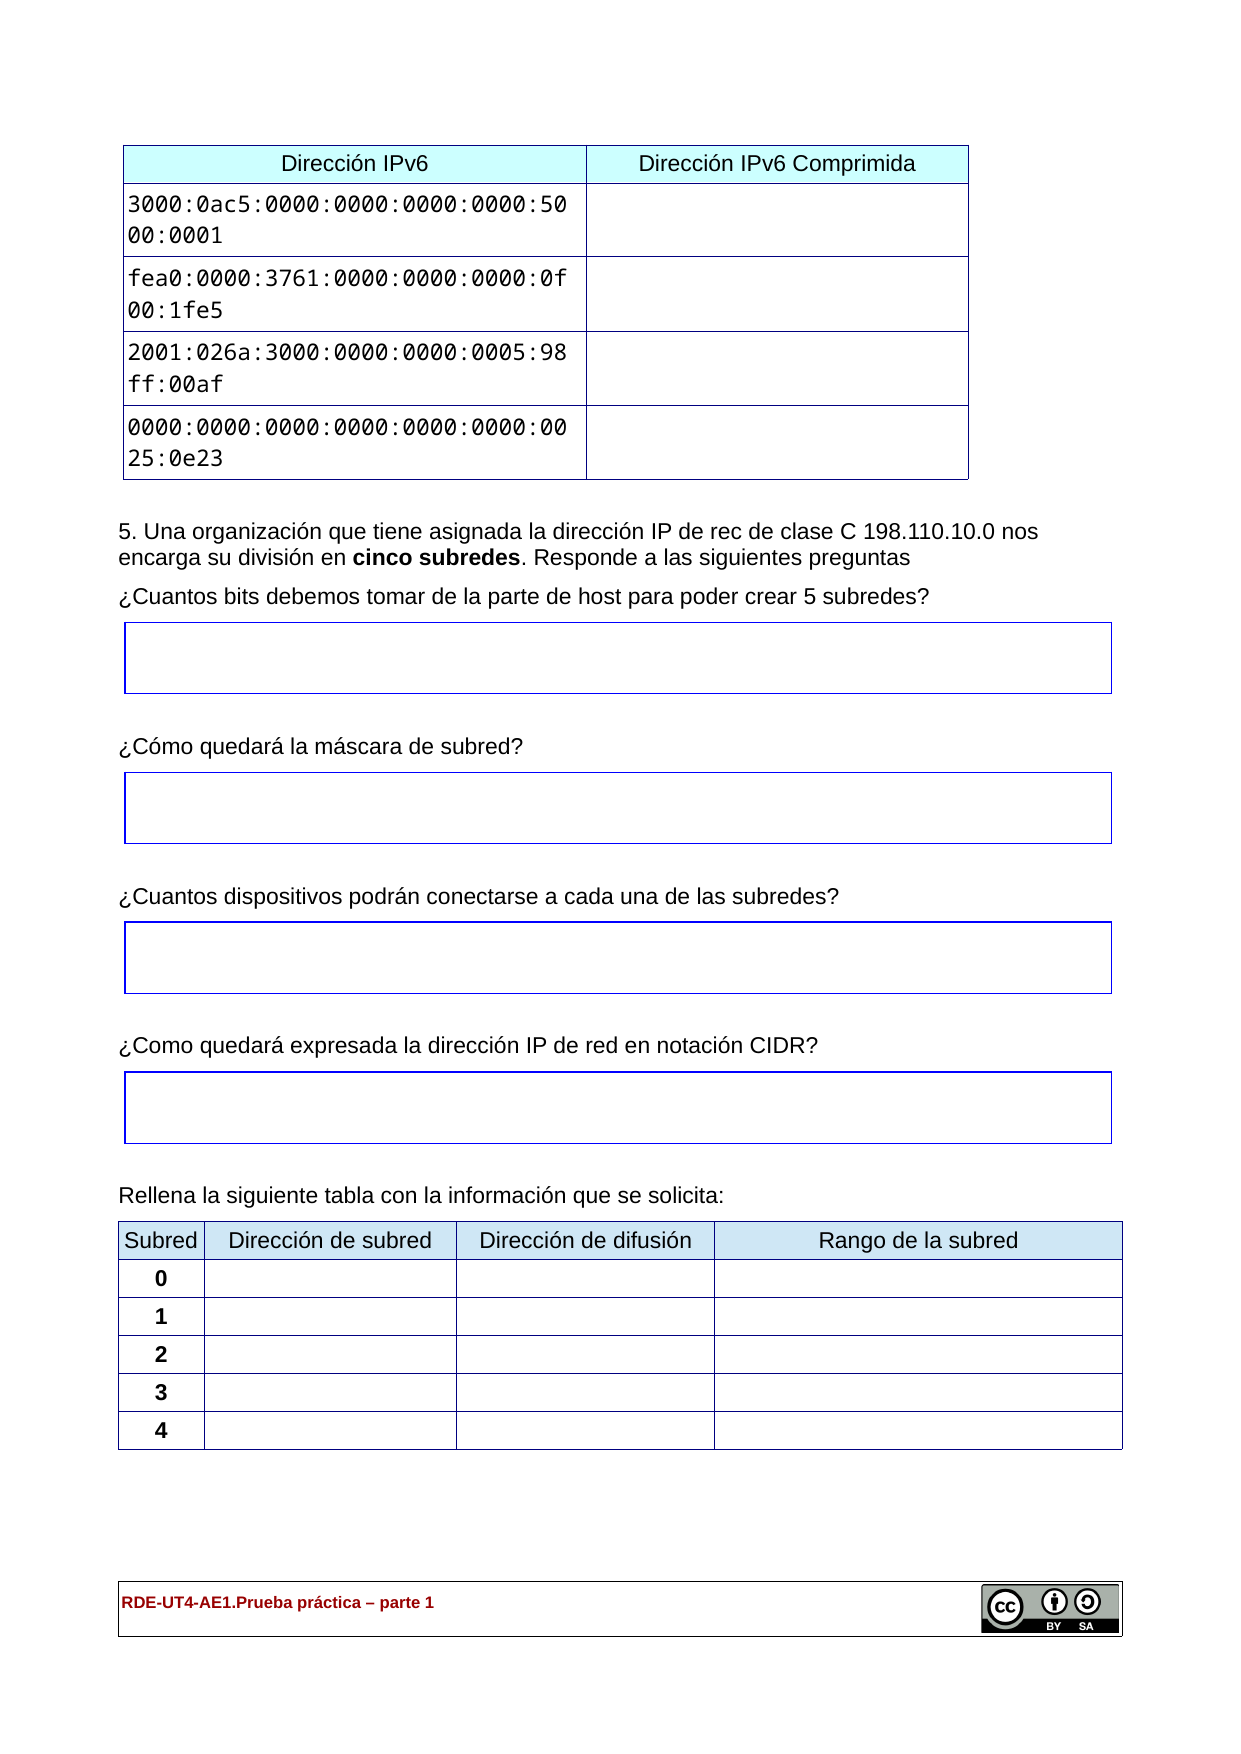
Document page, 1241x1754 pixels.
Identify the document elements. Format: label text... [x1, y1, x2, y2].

table_header Dirección IPv6 Comprimida [587, 146, 968, 182]
table_cell 0000:0000:0000:0000:0000:0000:0025:0e23 [124, 406, 586, 479]
table_cell [457, 1374, 714, 1411]
table_cell [715, 1336, 1122, 1373]
table_cell [457, 1298, 714, 1335]
table_cell 2 [119, 1336, 204, 1373]
table_header [126, 923, 1111, 993]
table_cell [587, 184, 968, 256]
table_cell [205, 1374, 456, 1411]
table_cell [457, 1412, 714, 1449]
table_cell 4 [119, 1412, 204, 1449]
table_cell 1 [119, 1298, 204, 1335]
picture [981, 1584, 1119, 1633]
table_cell 3 [119, 1374, 204, 1411]
table_cell 3000:0ac5:0000:0000:0000:0000:5000:0001 [124, 184, 586, 256]
table_header Dirección de subred [205, 1222, 456, 1259]
table_header Dirección IPv6 [124, 146, 586, 182]
table_cell [587, 406, 968, 479]
table_header [126, 773, 1111, 843]
table_header [126, 1073, 1111, 1142]
table_cell [205, 1412, 456, 1449]
table_header [126, 623, 1111, 693]
table_cell [205, 1260, 456, 1297]
table_cell [715, 1374, 1122, 1411]
table_cell [715, 1260, 1122, 1297]
table_cell [457, 1336, 714, 1373]
table_header Dirección de difusión [457, 1222, 714, 1259]
text 5. Una organización que tiene asignada la dirección IP de rec de clase C 198.110.10.0 nos encarga su división en cinco subredes. Responde a las siguientes preguntas [118, 518, 1122, 570]
table_cell [205, 1336, 456, 1373]
text ¿Como quedará expresada la dirección IP de red en notación CIDR? [118, 1032, 1122, 1059]
text Rellena la siguiente tabla con la información que se solicita: [118, 1182, 1122, 1209]
table_cell [587, 257, 968, 331]
table_header Rango de la subred [715, 1222, 1122, 1259]
table_cell 0 [119, 1260, 204, 1297]
text ¿Cuantos dispositivos podrán conectarse a cada una de las subredes? [118, 883, 1122, 909]
text ¿Cómo quedará la máscara de subred? [118, 733, 1122, 759]
table_cell [205, 1298, 456, 1335]
table_cell [715, 1412, 1122, 1449]
table_cell [715, 1298, 1122, 1335]
table_cell 2001:026a:3000:0000:0000:0005:98ff:00af [124, 332, 586, 404]
table_header Subred [119, 1222, 204, 1259]
table_cell [457, 1260, 714, 1297]
table_cell [587, 332, 968, 404]
table_cell fea0:0000:3761:0000:0000:0000:0f00:1fe5 [124, 257, 586, 331]
text ¿Cuantos bits debemos tomar de la parte de host para poder crear 5 subredes? [118, 583, 1122, 609]
